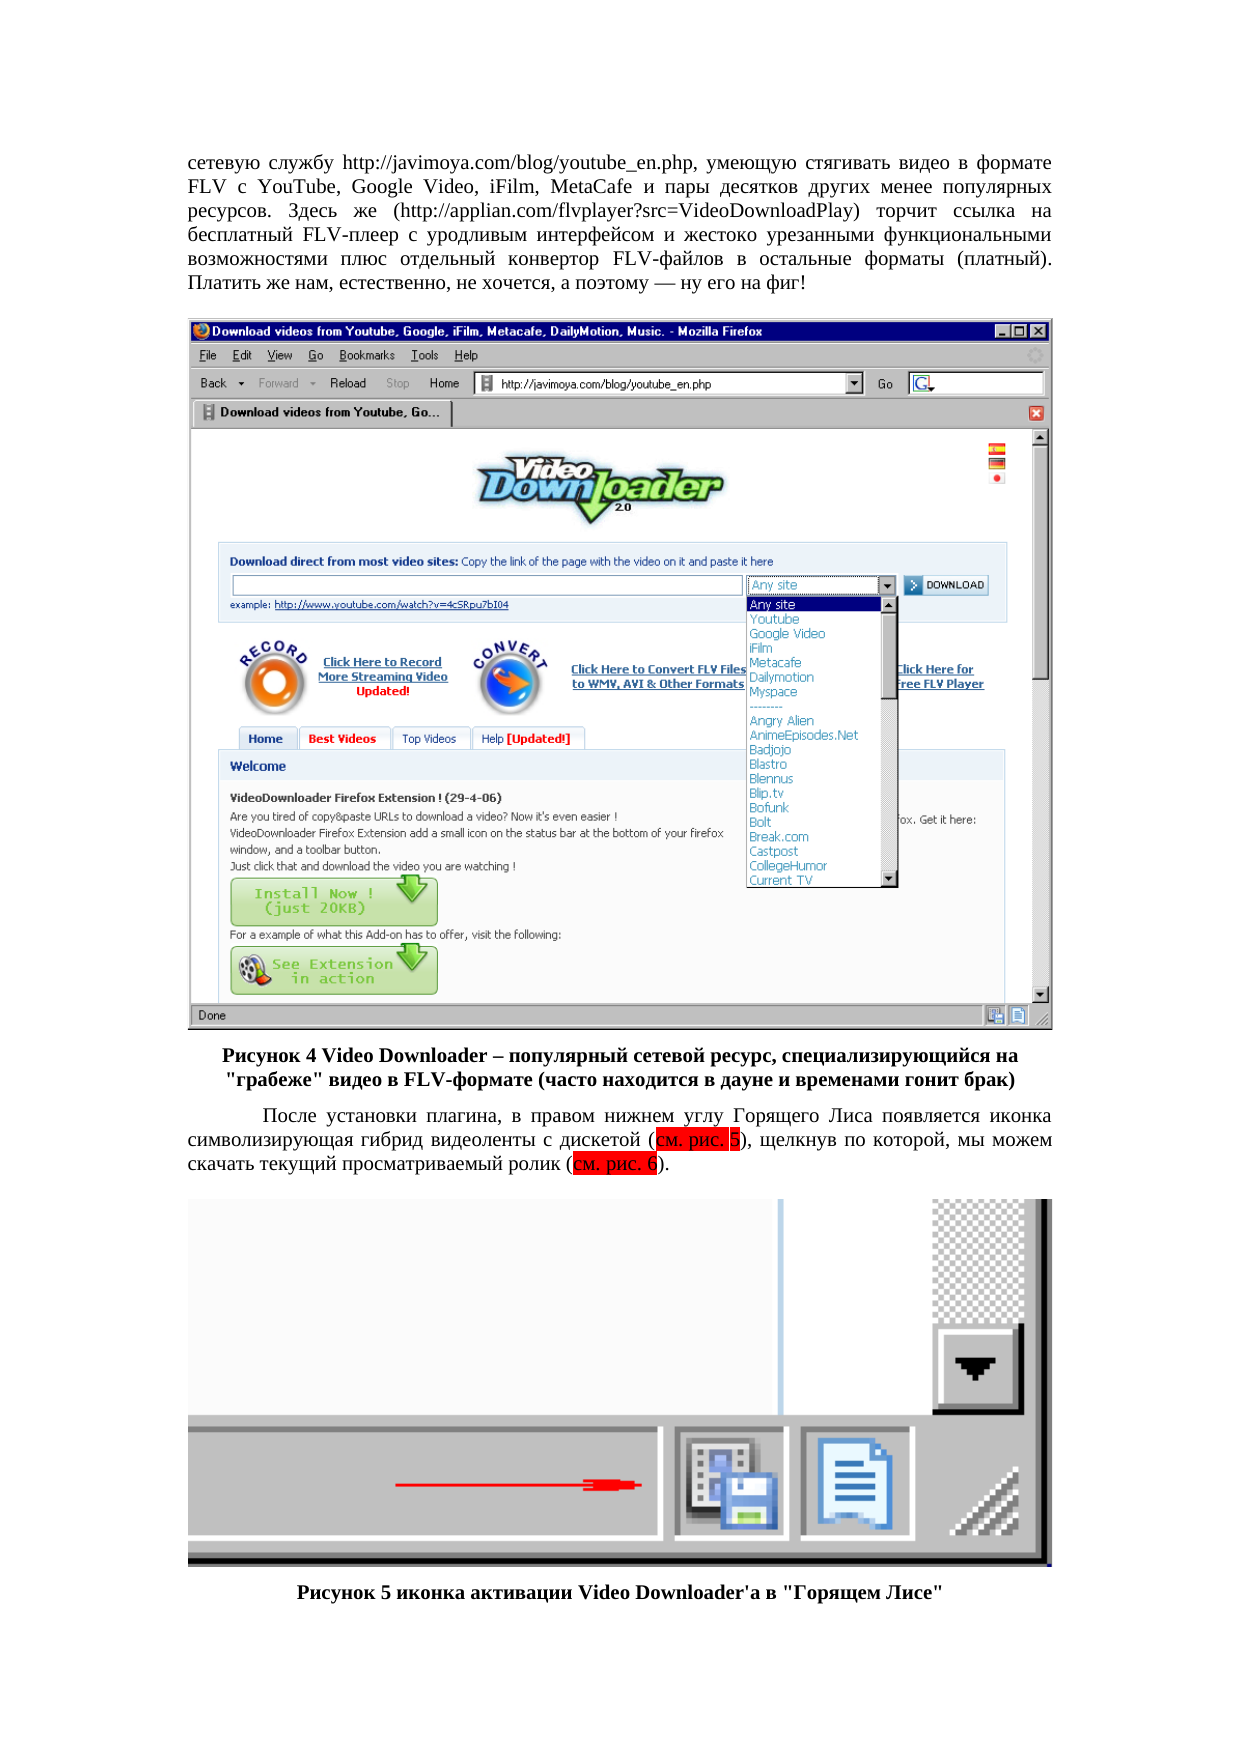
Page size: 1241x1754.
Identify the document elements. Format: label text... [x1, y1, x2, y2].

text сетевую службу http://javimoya.com/blog/youtube_en.php, умеющую стягивать видео в формате FLV с YouTube, Google Video, iFilm, MetaCafe и пары десятков других менее популярных ресурсов. Здесь же (http://applian.com/flvplayer?src=VideoDownloadPlay) торчит ссылка на бесплатный FLV-плеер с уродливым интерфейсом и жестоко урезанными функциональными возможностями плюс отдельный конвертор FLV-файлов в остальные форматы (платный). Платить же нам, естественно, не хочется, а поэтому — ну его на фиг! [187, 150, 1053, 294]
picture [187, 318, 1053, 1030]
text Рисунок 4 Video Downloader – популярный сетевой ресурс, специализирующийся на "грабеже" видео в FLV-формате (часто находится в дауне и временами гонит брак) [187, 1042, 1053, 1091]
text Рисунок 5 иконка активации Video Downloader'а в "Горящем Лисе" [187, 1580, 1053, 1604]
picture [188, 1199, 1053, 1567]
text После установки плагина, в правом нижнем углу Горящего Лиса появляется иконка символизирующая гибрид видеоленты с дискетой (см. рис. 5), щелкнув по которой, мы можем скачать текущий просматриваемый ролик (см. рис. 6). [187, 1103, 1053, 1175]
